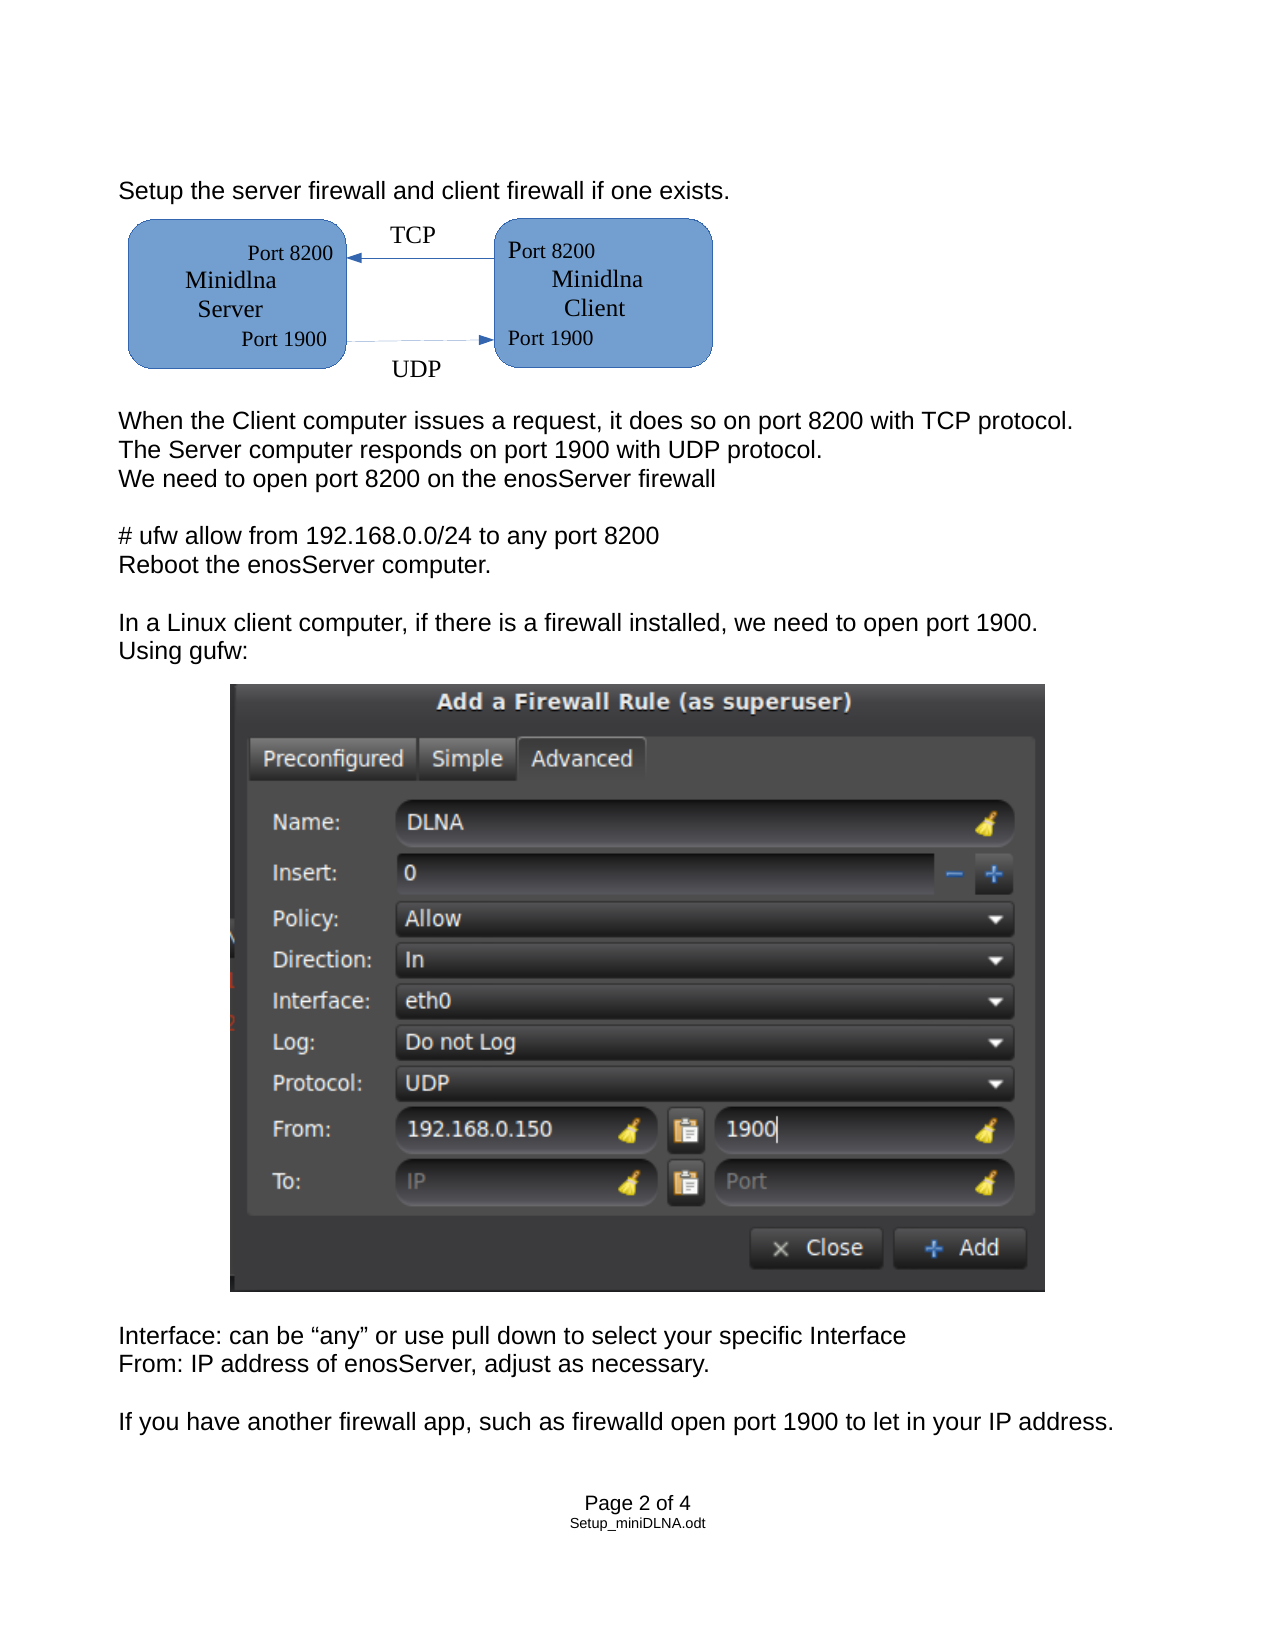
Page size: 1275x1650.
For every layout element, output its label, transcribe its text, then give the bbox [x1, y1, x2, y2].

text From: IP address of enosServer, adjust as necessary. [118, 1349, 1157, 1378]
text In a Linux client computer, if there is a firewall installed, we need to open port 1900. [118, 608, 1157, 636]
text The Server computer responds on port 1900 with UDP protocol. [118, 435, 1157, 464]
text If you have another firewall app, such as firewalld open port 1900 to let in your IP address. [118, 1407, 1157, 1436]
text We need to open port 8200 on the enosServer firewall [118, 464, 1157, 493]
text Using gufw: [118, 636, 1157, 665]
text Setup the server firewall and client firewall if one exists. [118, 176, 1157, 205]
text When the Client computer issues a request, it does so on port 8200 with TCP protocol. [118, 406, 1157, 435]
text Reboot the enosServer computer. [118, 550, 1157, 579]
text # ufw allow from 192.168.0.0/24 to any port 8200 [118, 521, 1157, 550]
text Interface: can be “any” or use pull down to select your specific Interface [118, 1321, 1157, 1349]
picture [230, 684, 1045, 1292]
